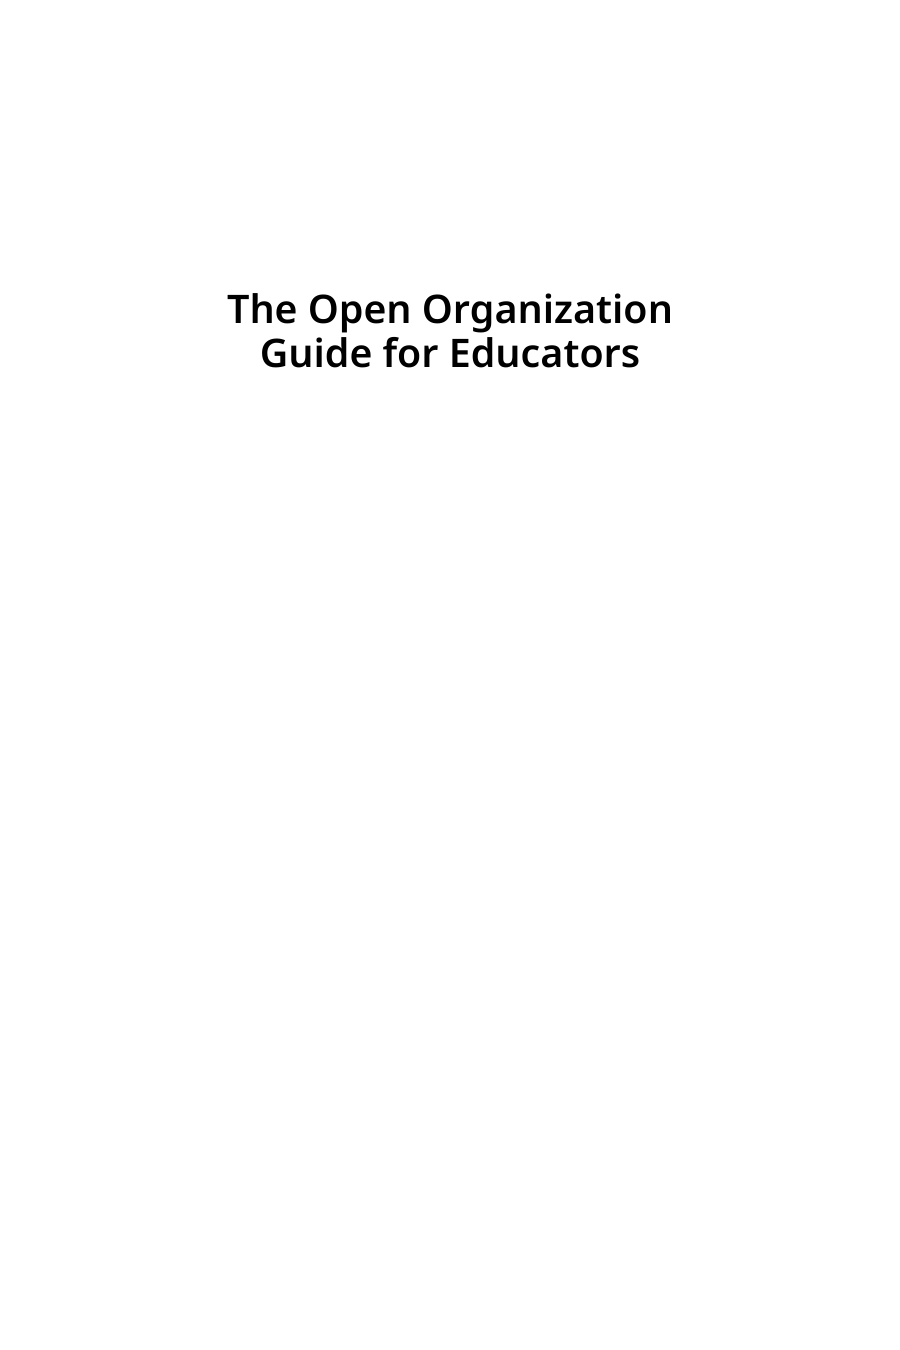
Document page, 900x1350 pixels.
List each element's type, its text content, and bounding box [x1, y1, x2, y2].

subtitle The Open Organization Guide for Educators [127, 287, 772, 379]
